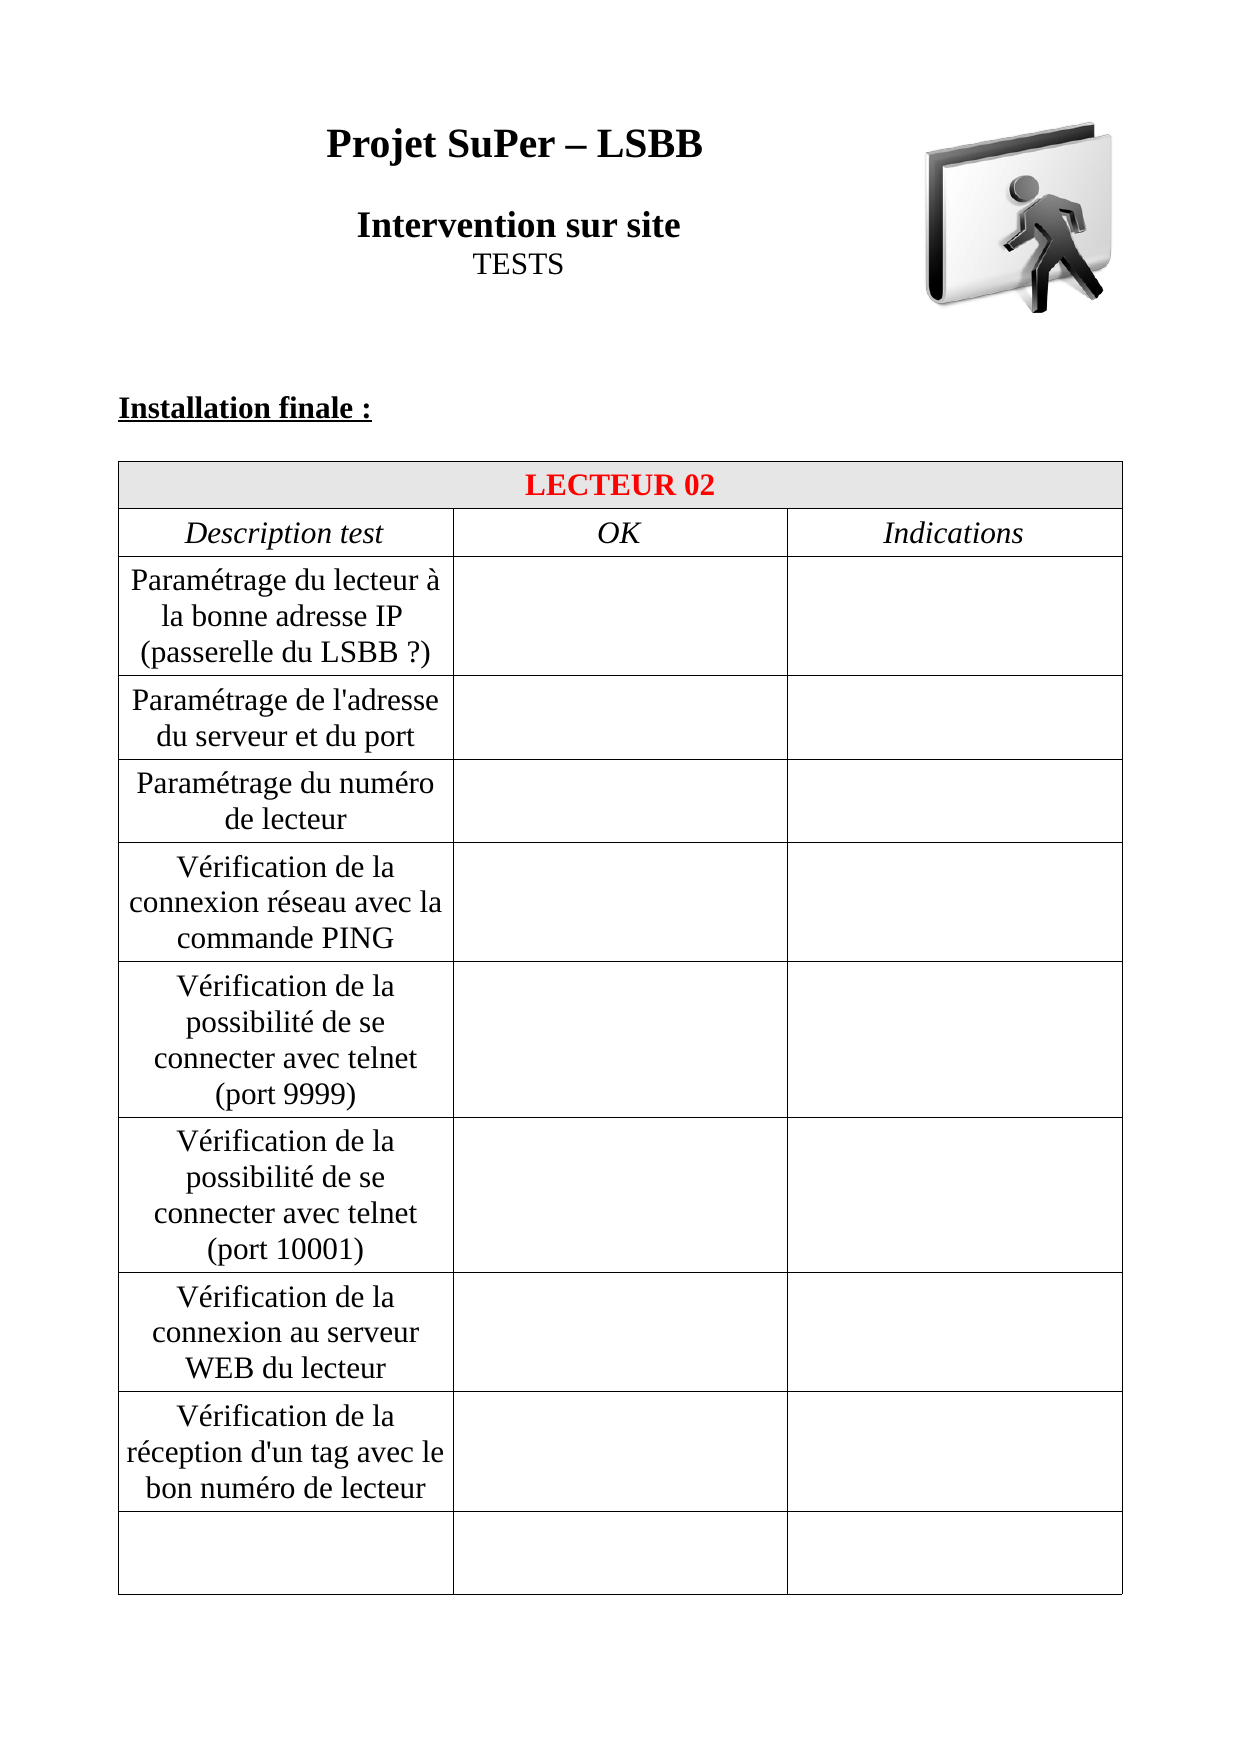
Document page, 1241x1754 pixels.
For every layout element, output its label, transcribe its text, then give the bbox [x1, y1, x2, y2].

table_cell [454, 1392, 787, 1511]
table_cell [454, 557, 787, 675]
table_cell [788, 1512, 1122, 1594]
table_cell [788, 1273, 1122, 1391]
table_cell [454, 843, 787, 961]
table_cell Vérification de la réception d'un tag avec le bon numéro de lecteur [119, 1392, 453, 1511]
text Intervention sur site [118, 202, 918, 245]
table_cell Vérification de la possibilité de se connecter avec telnet (port 9999) [119, 962, 453, 1117]
table_cell Paramétrage du lecteur à la bonne adresse IP (passerelle du LSBB ?) [119, 557, 453, 675]
table_cell Paramétrage de l'adresse du serveur et du port [119, 676, 453, 758]
table_cell [454, 1118, 787, 1272]
table_cell Vérification de la possibilité de se connecter avec telnet (port 10001) [119, 1118, 453, 1272]
table_cell [788, 962, 1122, 1117]
picture [918, 118, 1123, 321]
text Installation finale : [118, 389, 1122, 425]
table_cell Vérification de la connexion réseau avec la commande PING [119, 843, 453, 961]
table_cell Vérification de la connexion au serveur WEB du lecteur [119, 1273, 453, 1391]
table_cell Paramétrage du numéro de lecteur [119, 760, 453, 842]
table_cell [119, 1512, 453, 1594]
table_cell [788, 676, 1122, 758]
table_cell [788, 557, 1122, 675]
table_cell Description test [119, 509, 453, 556]
table_cell OK [454, 509, 787, 556]
table_cell [454, 1512, 787, 1594]
table_cell [454, 962, 787, 1117]
table_cell Indications [788, 509, 1122, 556]
table_header LECTEUR 02 [119, 462, 1122, 508]
table_cell [454, 676, 787, 758]
text TESTS [118, 245, 918, 281]
table_cell [788, 1392, 1122, 1511]
table_cell [788, 843, 1122, 961]
table_cell [788, 1118, 1122, 1272]
table_cell [454, 760, 787, 842]
table_cell [454, 1273, 787, 1391]
text Projet SuPer – LSBB [118, 118, 918, 166]
table_cell [788, 760, 1122, 842]
